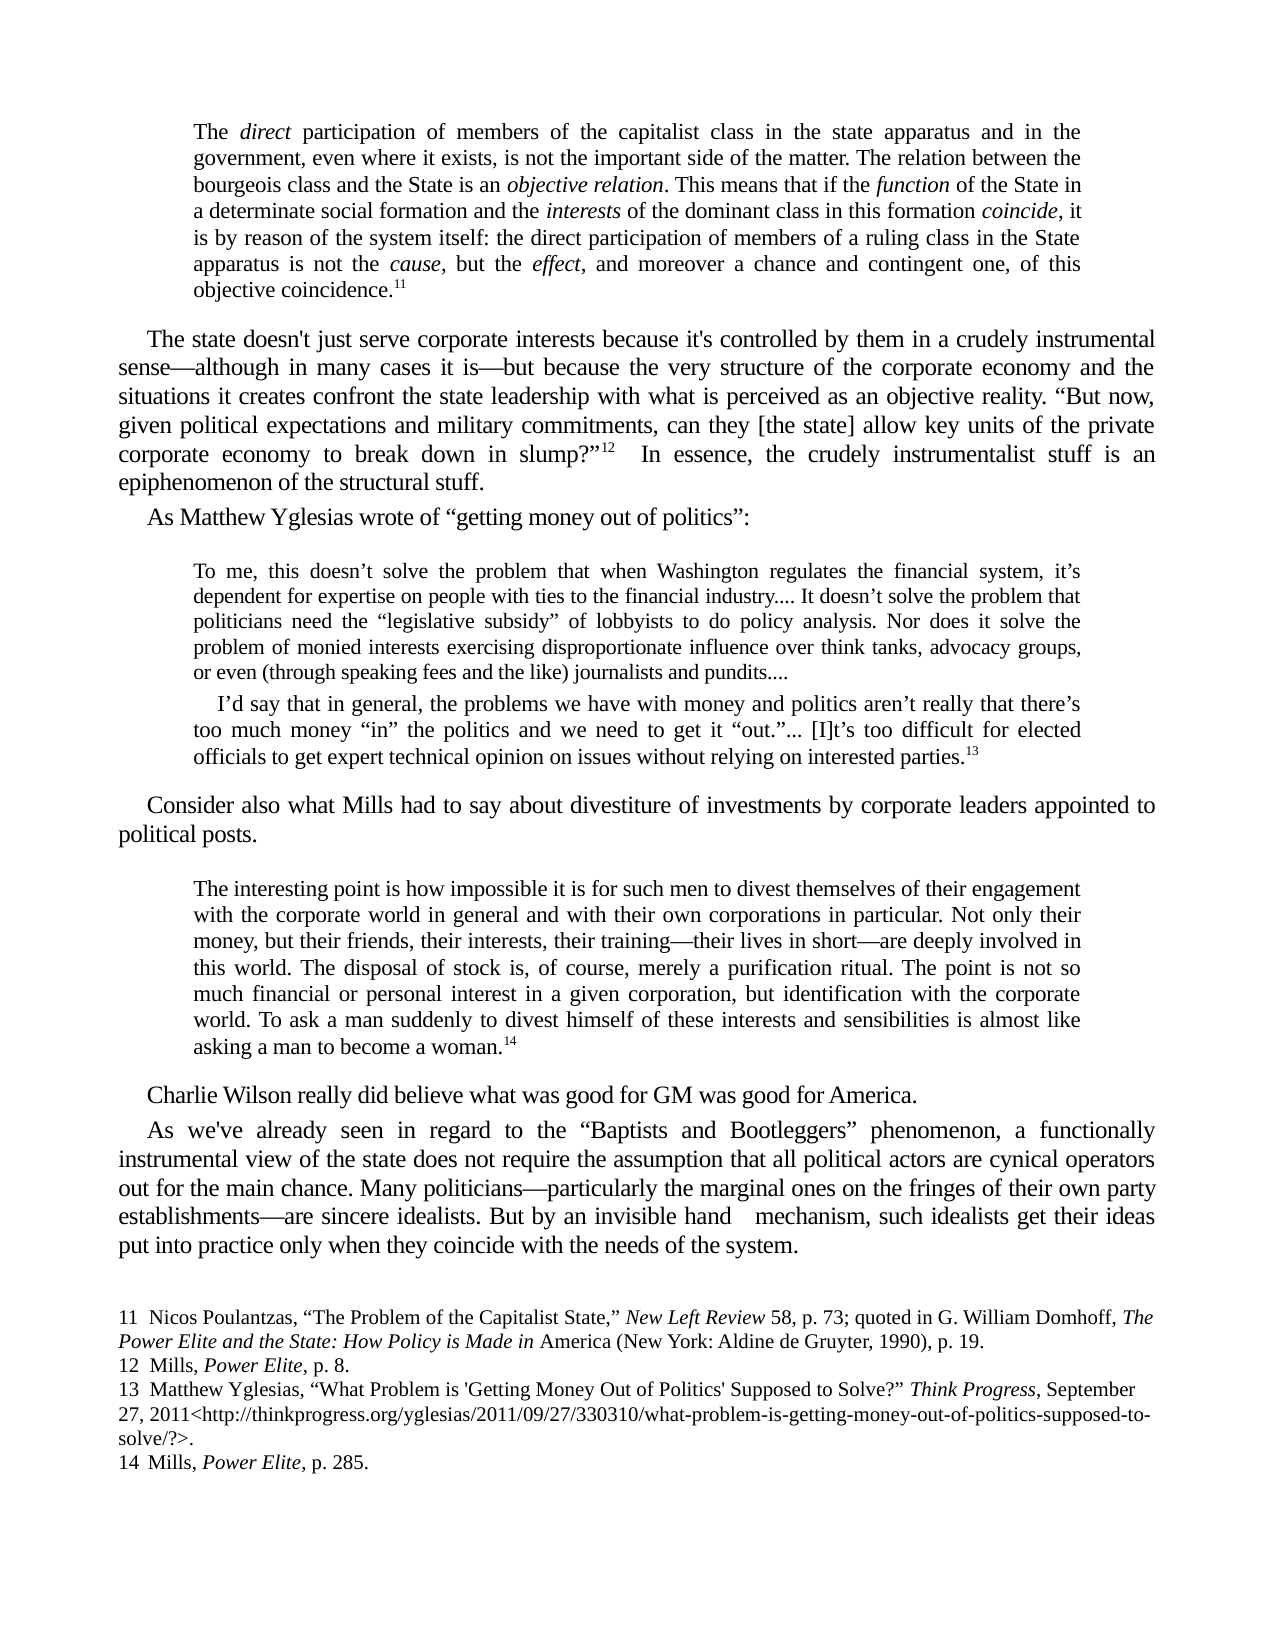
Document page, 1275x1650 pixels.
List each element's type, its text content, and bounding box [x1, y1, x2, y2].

text The state doesn't just serve corporate interests because it's controlled by them in a crudely instrumental sense—although in many cases it is—but because the very structure of the corporate economy and the situations it creates confront the state leadership with what is perceived as an objective reality. “But now, given political expectations and military commitments, can they [the state] allow key units of the private corporate economy to break down in slump?” In essence, the crudely instrumentalist stuff is an epiphenomenon of the structural stuff. [118, 324, 1157, 496]
text Matthew Yglesias, “What Problem is 'Getting Money Out of Politics' Supposed to Solve?” Think Progress, September 27, 2011<http://thinkprogress.org/yglesias/2011/09/27/330310/what-problem-is-getting-money-out-of-politics-supposed-to-solve/?>. [118, 1377, 1157, 1449]
text I’d say that in general, the problems we have with money and politics aren’t really that there’s too much money “in” the politics and we need to get it “out.”... [I]t’s too difficult for elected officials to get expert technical opinion on issues without relying on interested parties. [193, 690, 1082, 769]
text Charlie Wilson really did believe what was good for GM was good for America. [118, 1080, 1157, 1109]
text As Matthew Yglesias wrote of “getting money out of politics”: [118, 502, 1157, 531]
text The direct participation of members of the capitalist class in the state apparatus and in the government, even where it exists, is not the important side of the matter. The relation between the bourgeois class and the State is an objective relation. This means that if the function of the State in a determinate social formation and the interests of the dominant class in this formation coincide, it is by reason of the system itself: the direct participation of members of a ruling class in the State apparatus is not the cause, but the effect, and moreover a chance and contingent one, of this objective coincidence. [193, 118, 1082, 303]
text Mills, Power Elite, p. 8. [118, 1353, 1157, 1377]
text Nicos Poulantzas, “The Problem of the Capitalist State,” New Left Review 58, p. 73; quoted in G. William Domhoff, The Power Elite and the State: How Policy is Made in America (New York: Aldine de Gruyter, 1990), p. 19. [118, 1305, 1157, 1353]
text The interesting point is how impossible it is for such men to divest themselves of their engagement with the corporate world in general and with their own corporations in particular. Not only their money, but their friends, their interests, their training—their lives in short—are deeply involved in this world. The disposal of stock is, of course, merely a purification ritual. The point is not so much financial or personal interest in a given corporation, but identification with the corporate world. To ask a man suddenly to divest himself of these interests and sensibilities is almost like asking a man to become a woman. [193, 875, 1082, 1059]
text As we've already seen in regard to the “Baptists and Bootleggers” phenomenon, a functionally instrumental view of the state does not require the assumption that all political actors are cynical operators out for the main chance. Many politicians—particularly the marginal ones on the fringes of their own party establishments—are sincere idealists. But by an invisible hand mechanism, such idealists get their ideas put into practice only when they coincide with the needs of the system. [118, 1115, 1157, 1259]
text Consider also what Mills had to say about divestiture of investments by corporate leaders appointed to political posts. [118, 790, 1157, 848]
text To me, this doesn’t solve the problem that when Washington regulates the financial system, it’s dependent for expertise on people with ties to the financial industry.... It doesn’t solve the problem that politicians need the “legislative subsidy” of lobbyists to do policy analysis. Nor does it solve the problem of monied interests exercising disproportionate influence over think tanks, advocacy groups, or even (through speaking fees and the like) journalists and pundits.... [193, 558, 1082, 684]
text Mills, Power Elite, p. 285. [118, 1449, 1157, 1474]
